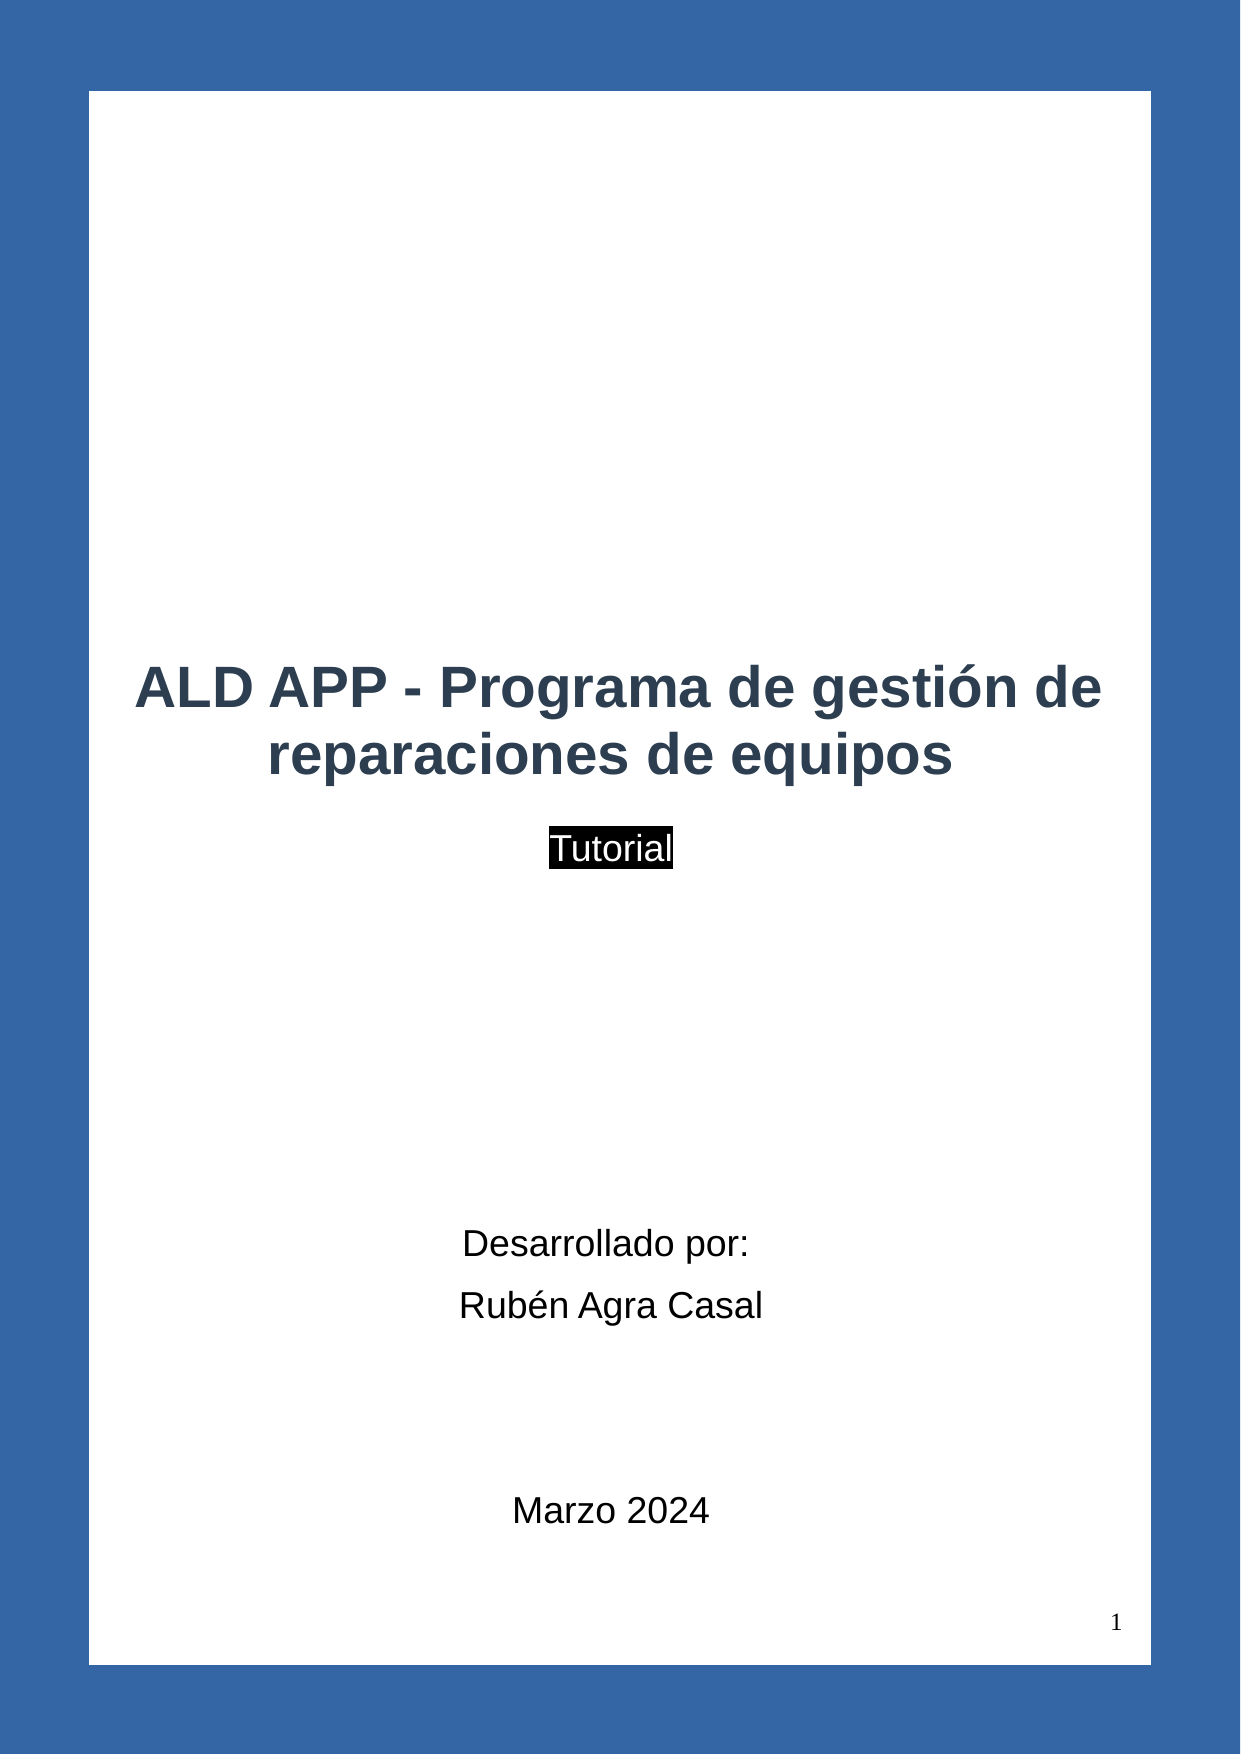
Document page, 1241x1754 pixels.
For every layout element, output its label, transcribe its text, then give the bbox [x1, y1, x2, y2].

title ALD APP - Programa de gestión de reparaciones de equipos [118, 653, 1104, 787]
subtitle Marzo 2024 [118, 1488, 1104, 1531]
subtitle Desarrollado por: [118, 1221, 1104, 1264]
subtitle Rubén Agra Casal [118, 1283, 1104, 1326]
subtitle Tutorial [118, 826, 1104, 869]
